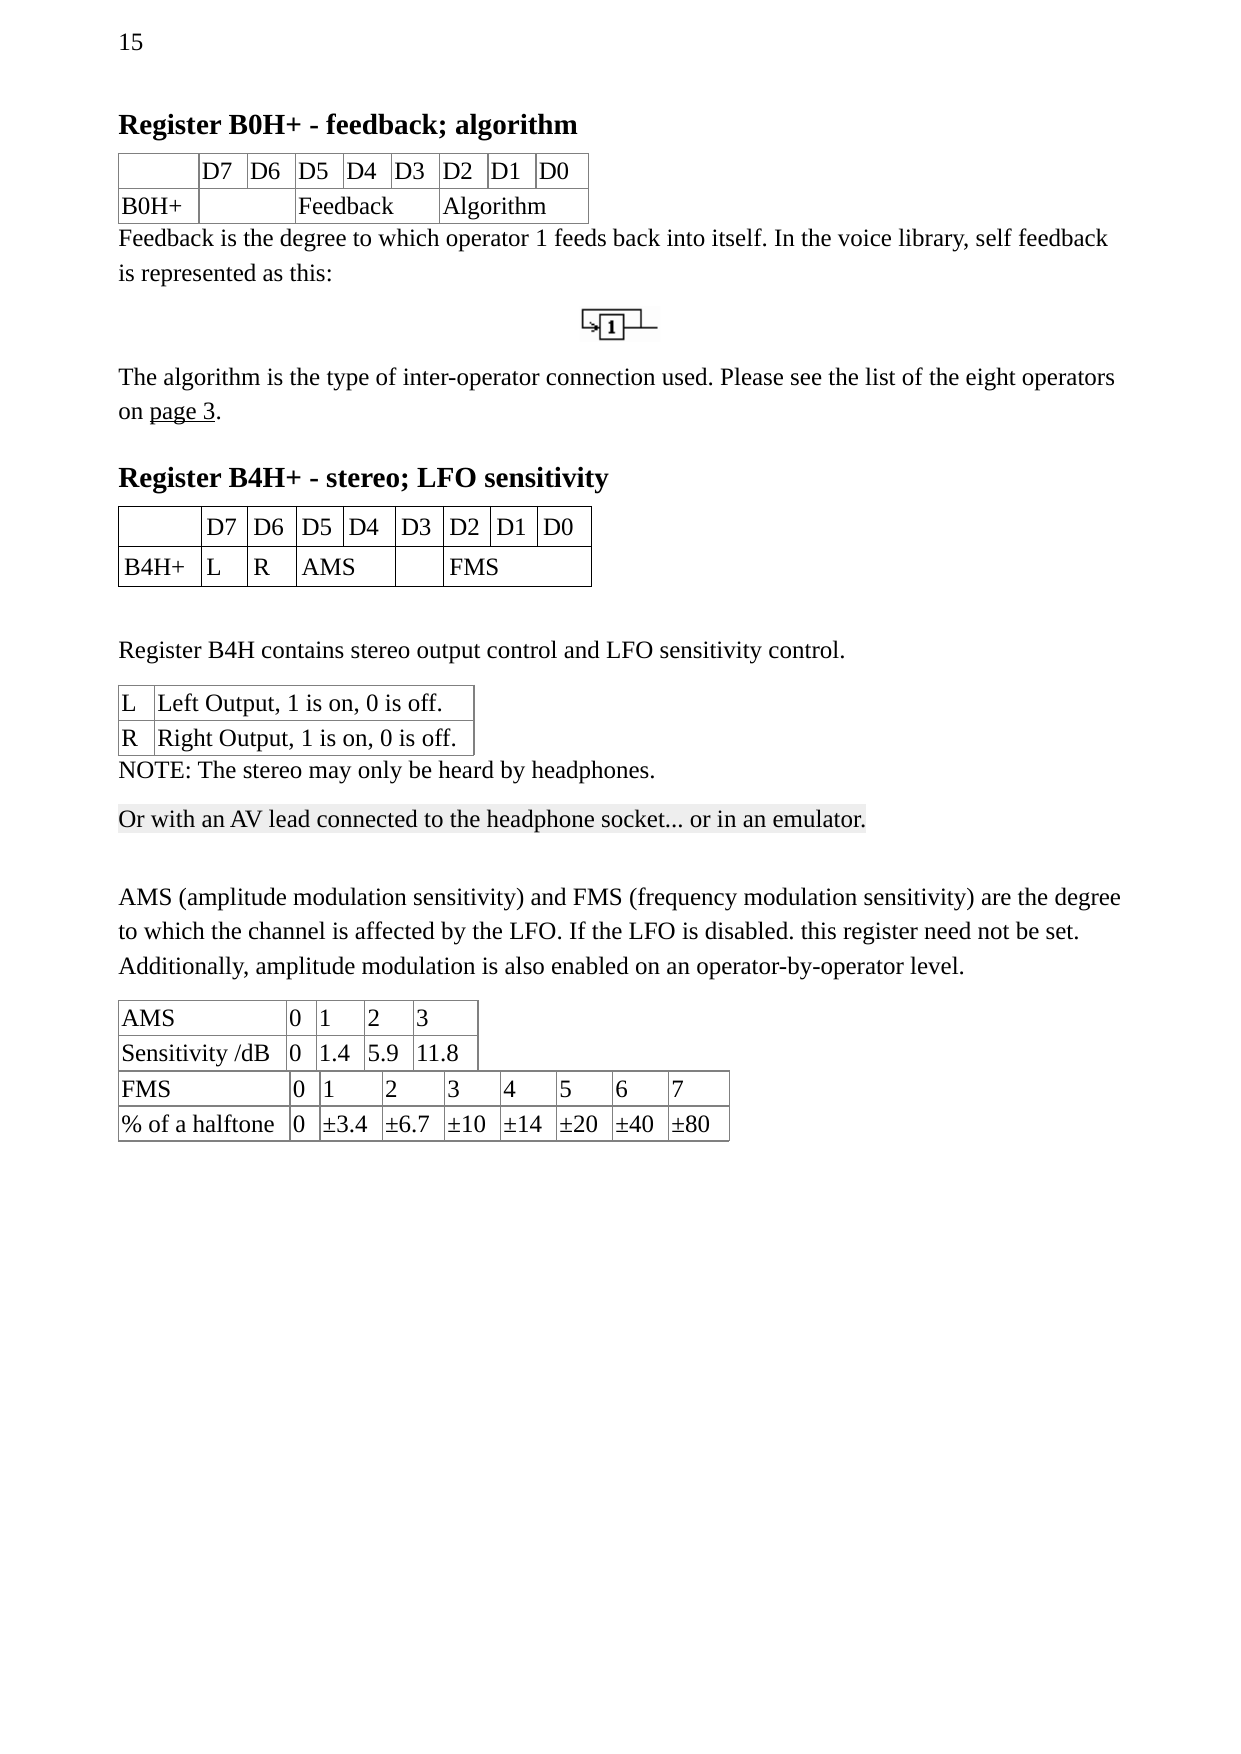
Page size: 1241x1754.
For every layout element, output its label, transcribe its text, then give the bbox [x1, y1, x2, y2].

table_header D3 [396, 507, 443, 546]
table_header L [119, 686, 154, 719]
table_cell Algorithm [440, 189, 588, 223]
table_header D0 [537, 154, 588, 188]
table_header AMS [119, 1001, 286, 1035]
table_header 1 [317, 1001, 364, 1035]
table_header D2 [444, 507, 490, 546]
table_cell Feedback [296, 189, 439, 223]
table_header 3 [445, 1072, 500, 1105]
table_cell [200, 189, 295, 223]
table_header D6 [248, 507, 296, 546]
text Or with an AV lead connected to the headphone socket... or in an emulator. [118, 804, 1122, 833]
text Feedback is the degree to which operator 1 feeds back into itself. In the voice library, self feedback is represented as this: [118, 223, 1122, 287]
table_header D5 [296, 154, 343, 188]
table_cell 0 [287, 1036, 316, 1070]
text The algorithm is the type of inter-operator connection used. Please see the list of the eight operators on page 3. [118, 362, 1122, 425]
table_header 7 [669, 1072, 729, 1105]
table_cell FMS [444, 547, 591, 586]
text Register B4H contains stereo output control and LFO sensitivity control. [118, 636, 1122, 664]
table_cell ±10 [445, 1107, 500, 1140]
table_cell B0H+ [119, 189, 198, 223]
table_cell L [202, 547, 247, 586]
table_cell 11.8 [414, 1036, 477, 1070]
subtitle Register B0H+ - feedback; algorithm [118, 107, 1122, 140]
table_header D4 [344, 154, 391, 188]
table_cell ±14 [501, 1107, 556, 1140]
table_header D5 [297, 507, 343, 546]
text AMS (amplitude modulation sensitivity) and FMS (frequency modulation sensitivity) are the degree to which the channel is affected by the LFO. If the LFO is disabled. this register need not be set. Additionally, amplitude modulation is also enabled on an operator-by-operator level. [118, 882, 1122, 979]
table_header D7 [200, 154, 247, 188]
table_cell Sensitivity /dB [119, 1036, 286, 1070]
table_cell B4H+ [119, 547, 201, 586]
table_cell ±80 [669, 1107, 729, 1140]
table_header D0 [538, 507, 591, 546]
subtitle Register B4H+ - stereo; LFO sensitivity [118, 460, 1122, 493]
table_cell AMS [297, 547, 395, 586]
table_header D1 [489, 154, 535, 188]
text NOTE: The stereo may only be heard by headphones. [118, 755, 1122, 784]
picture [579, 306, 661, 342]
table_header FMS [119, 1072, 289, 1105]
table_cell ±40 [613, 1107, 668, 1140]
table_header [119, 507, 201, 546]
table_cell ±6.7 [383, 1107, 444, 1140]
table_header 2 [383, 1072, 444, 1105]
table_header 0 [287, 1001, 316, 1035]
table_cell 0 [291, 1107, 319, 1140]
table_cell 5.9 [365, 1036, 413, 1070]
table_header Left Output, 1 is on, 0 is off. [155, 686, 473, 719]
table_cell Right Output, 1 is on, 0 is off. [155, 721, 473, 754]
table_header D3 [392, 154, 439, 188]
table_header D1 [491, 507, 537, 546]
table_header 3 [414, 1001, 477, 1035]
table_header 1 [321, 1072, 382, 1105]
table_header 5 [557, 1072, 612, 1105]
table_header D2 [440, 154, 487, 188]
table_cell ±20 [557, 1107, 612, 1140]
table_cell ±3.4 [321, 1107, 382, 1140]
table_cell % of a halftone [119, 1107, 289, 1140]
table_header 2 [365, 1001, 413, 1035]
table_header 0 [291, 1072, 319, 1105]
table_header D6 [248, 154, 295, 188]
table_header D7 [202, 507, 247, 546]
table_cell 1.4 [317, 1036, 364, 1070]
table_cell R [119, 721, 154, 754]
table_header D4 [344, 507, 395, 546]
table_cell [396, 547, 443, 586]
table_header [119, 154, 198, 188]
table_header 4 [501, 1072, 556, 1105]
table_header 6 [613, 1072, 668, 1105]
table_cell R [248, 547, 296, 586]
